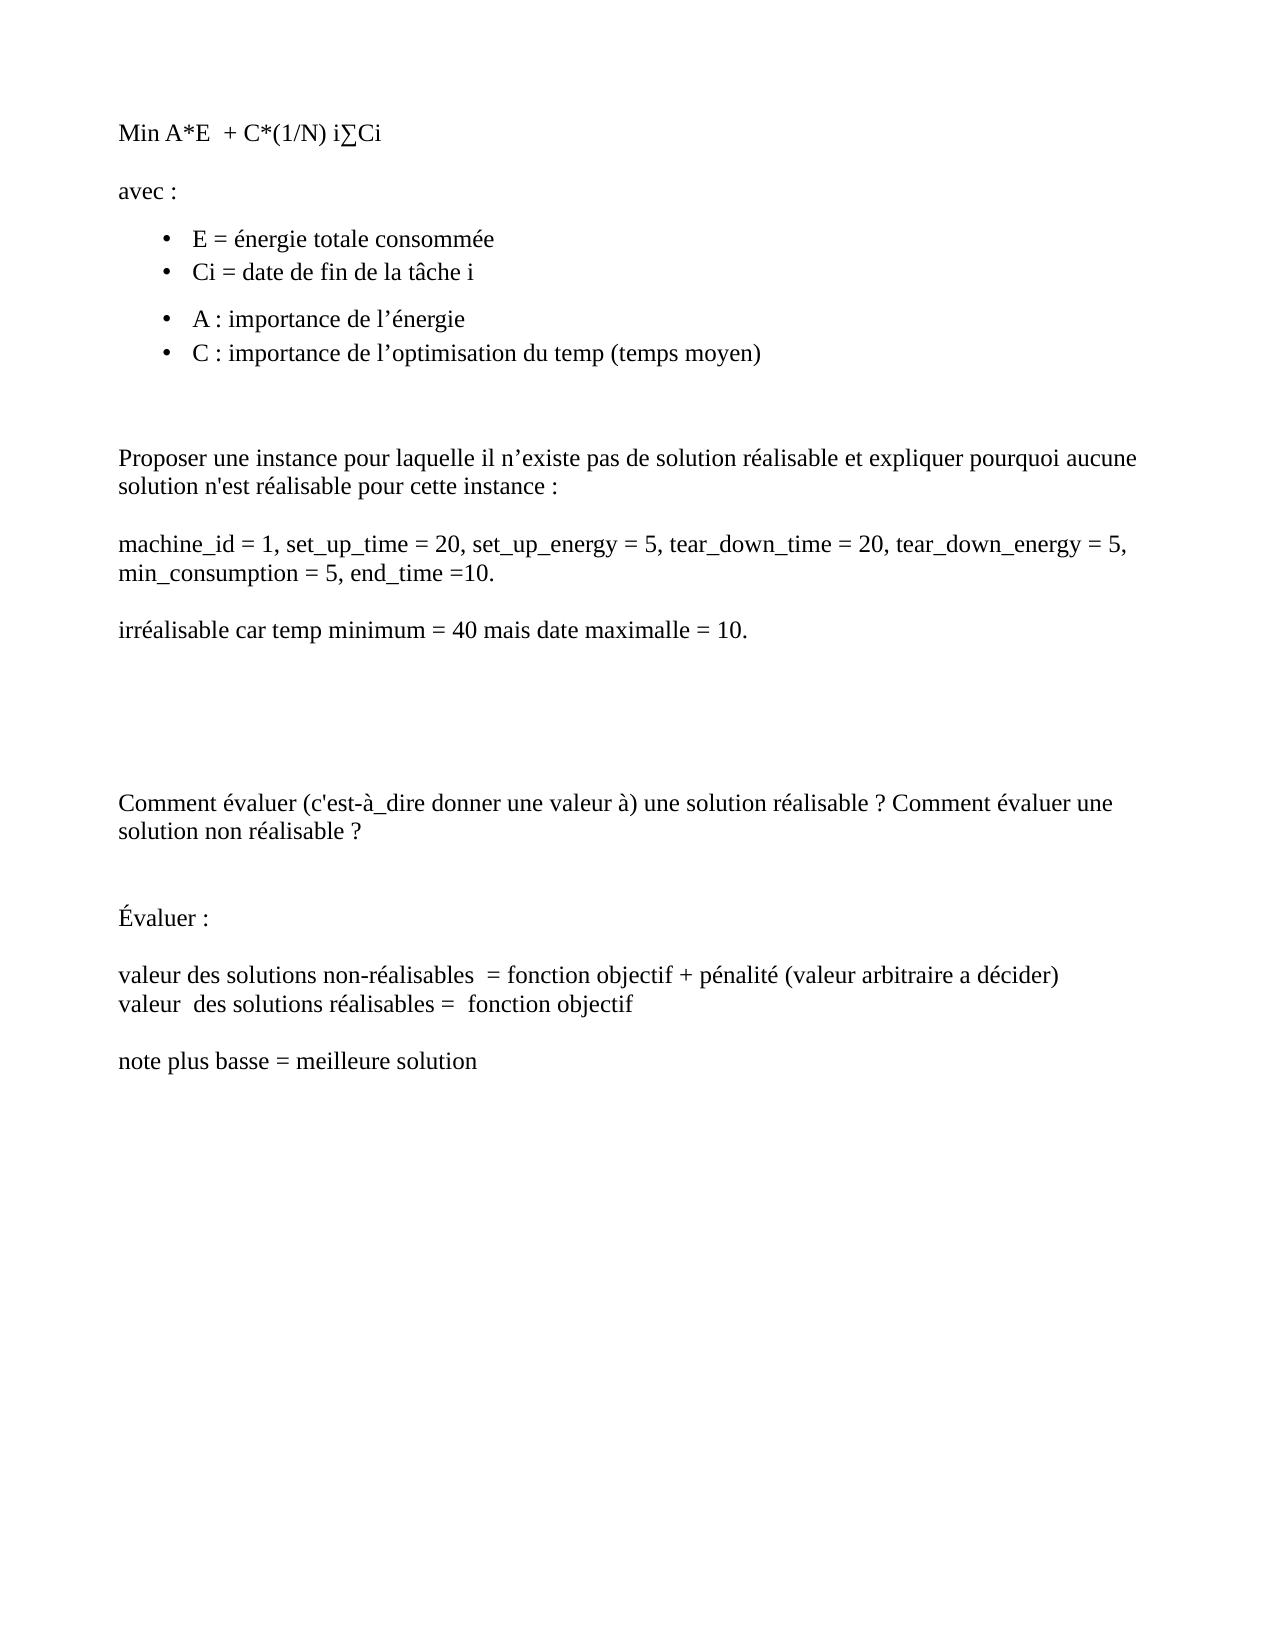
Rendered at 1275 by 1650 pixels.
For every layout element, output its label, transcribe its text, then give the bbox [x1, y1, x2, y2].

text machine_id = 1, set_up_time = 20, set_up_energy = 5, tear_down_time = 20, tear_down_energy = 5, min_consumption = 5, end_time =10. [118, 529, 1157, 586]
text valeur des solutions réalisables = fonction objectif [118, 989, 1157, 1018]
text Évaluer : [118, 903, 1157, 931]
text Comment évaluer (c'est-à_dire donner une valeur à) une solution réalisable ? Comment évaluer une solution non réalisable ? [118, 788, 1157, 845]
text note plus basse = meilleure solution [118, 1046, 1157, 1075]
list E = énergie totale consommée [162, 224, 1157, 253]
list A : importance de l’énergie [162, 304, 1157, 333]
text irréalisable car temp minimum = 40 mais date maximalle = 10. [118, 615, 1157, 644]
text valeur des solutions non-réalisables = fonction objectif + pénalité (valeur arbitraire a décider) [118, 960, 1157, 989]
list Ci​ = date de fin de la tâche i [162, 257, 1157, 286]
text Min A*E ​+ C*(1/N) ​i∑​Ci​ [118, 118, 1157, 147]
list C : importance de l’optimisation du temp (temps moyen) [162, 338, 1157, 366]
text Proposer une instance pour laquelle il n’existe pas de solution réalisable et expliquer pourquoi aucune solution n'est réalisable pour cette instance : [118, 443, 1157, 500]
text avec : [118, 176, 1157, 205]
